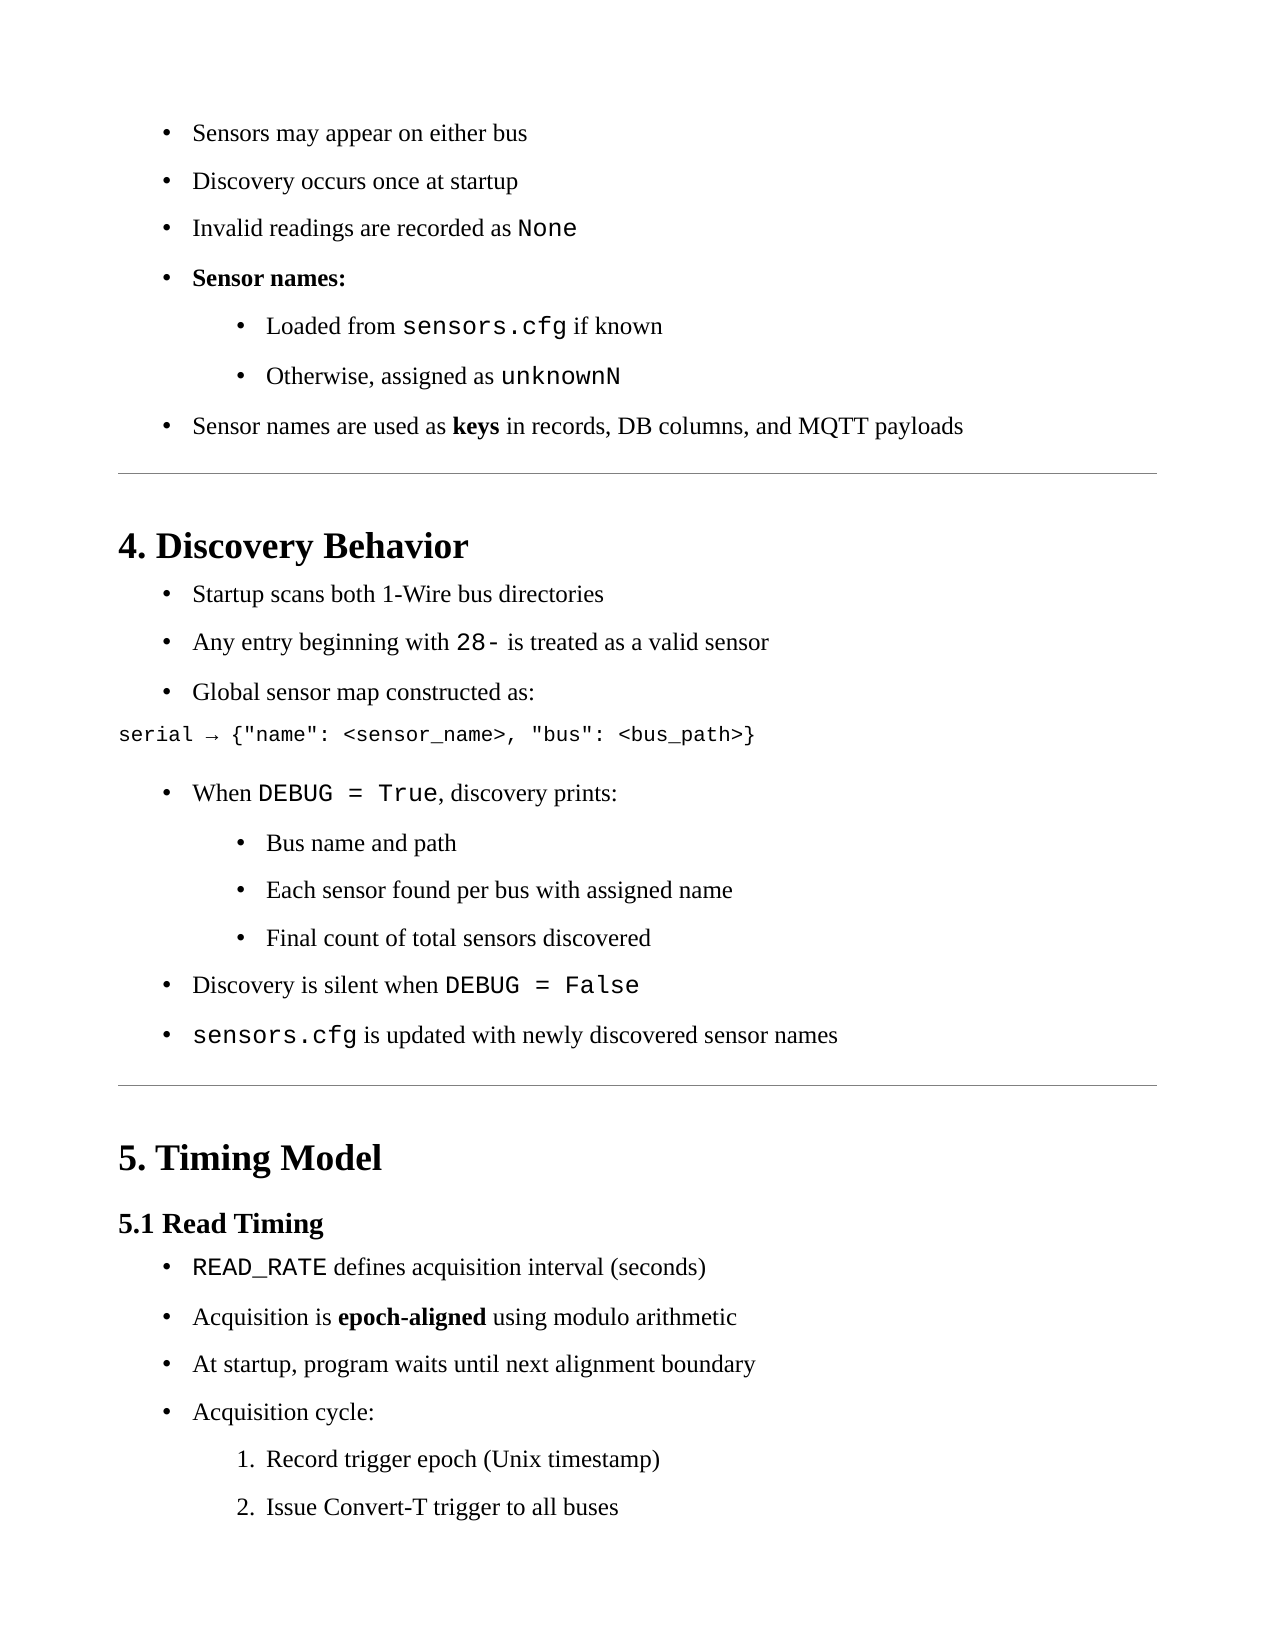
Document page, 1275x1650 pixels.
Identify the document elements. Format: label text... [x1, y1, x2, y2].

list READ_RATE defines acquisition interval (seconds) [162, 1252, 1157, 1283]
list Acquisition cycle: [162, 1397, 1157, 1426]
subtitle 5. Timing Model [118, 1136, 1157, 1179]
subtitle 4. Discovery Behavior [118, 524, 1157, 567]
list Invalid readings are recorded as None [162, 213, 1157, 244]
list Any entry beginning with 28- is treated as a valid sensor [162, 627, 1157, 658]
subtitle 5.1 Read Timing [118, 1206, 1157, 1239]
list Each sensor found per bus with assigned name [236, 875, 1157, 904]
list Otherwise, assigned as unknownN [236, 361, 1157, 392]
list When DEBUG = True, discovery prints: [162, 778, 1157, 808]
list Acquisition is epoch-aligned using modulo arithmetic [162, 1302, 1157, 1331]
list Discovery is silent when DEBUG = False [162, 970, 1157, 1001]
list Record trigger epoch (Unix timestamp) [236, 1444, 1157, 1473]
list Sensor names are used as keys in records, DB columns, and MQTT payloads [162, 411, 1157, 440]
list Sensor names: [162, 263, 1157, 292]
list Issue Convert-T trigger to all buses [236, 1492, 1157, 1521]
text serial → {"name": <sensor_name>, "bus": <bus_path>} [118, 724, 1157, 748]
list At startup, program waits until next alignment boundary [162, 1349, 1157, 1378]
list Global sensor map constructed as: [162, 677, 1157, 706]
list Bus name and path [236, 828, 1157, 856]
list Loaded from sensors.cfg if known [236, 311, 1157, 342]
list Final count of total sensors discovered [236, 923, 1157, 952]
list Sensors may appear on either bus [162, 118, 1157, 147]
list Discovery occurs once at startup [162, 166, 1157, 194]
list Startup scans both 1-Wire bus directories [162, 579, 1157, 608]
list sensors.cfg is updated with newly discovered sensor names [162, 1020, 1157, 1051]
